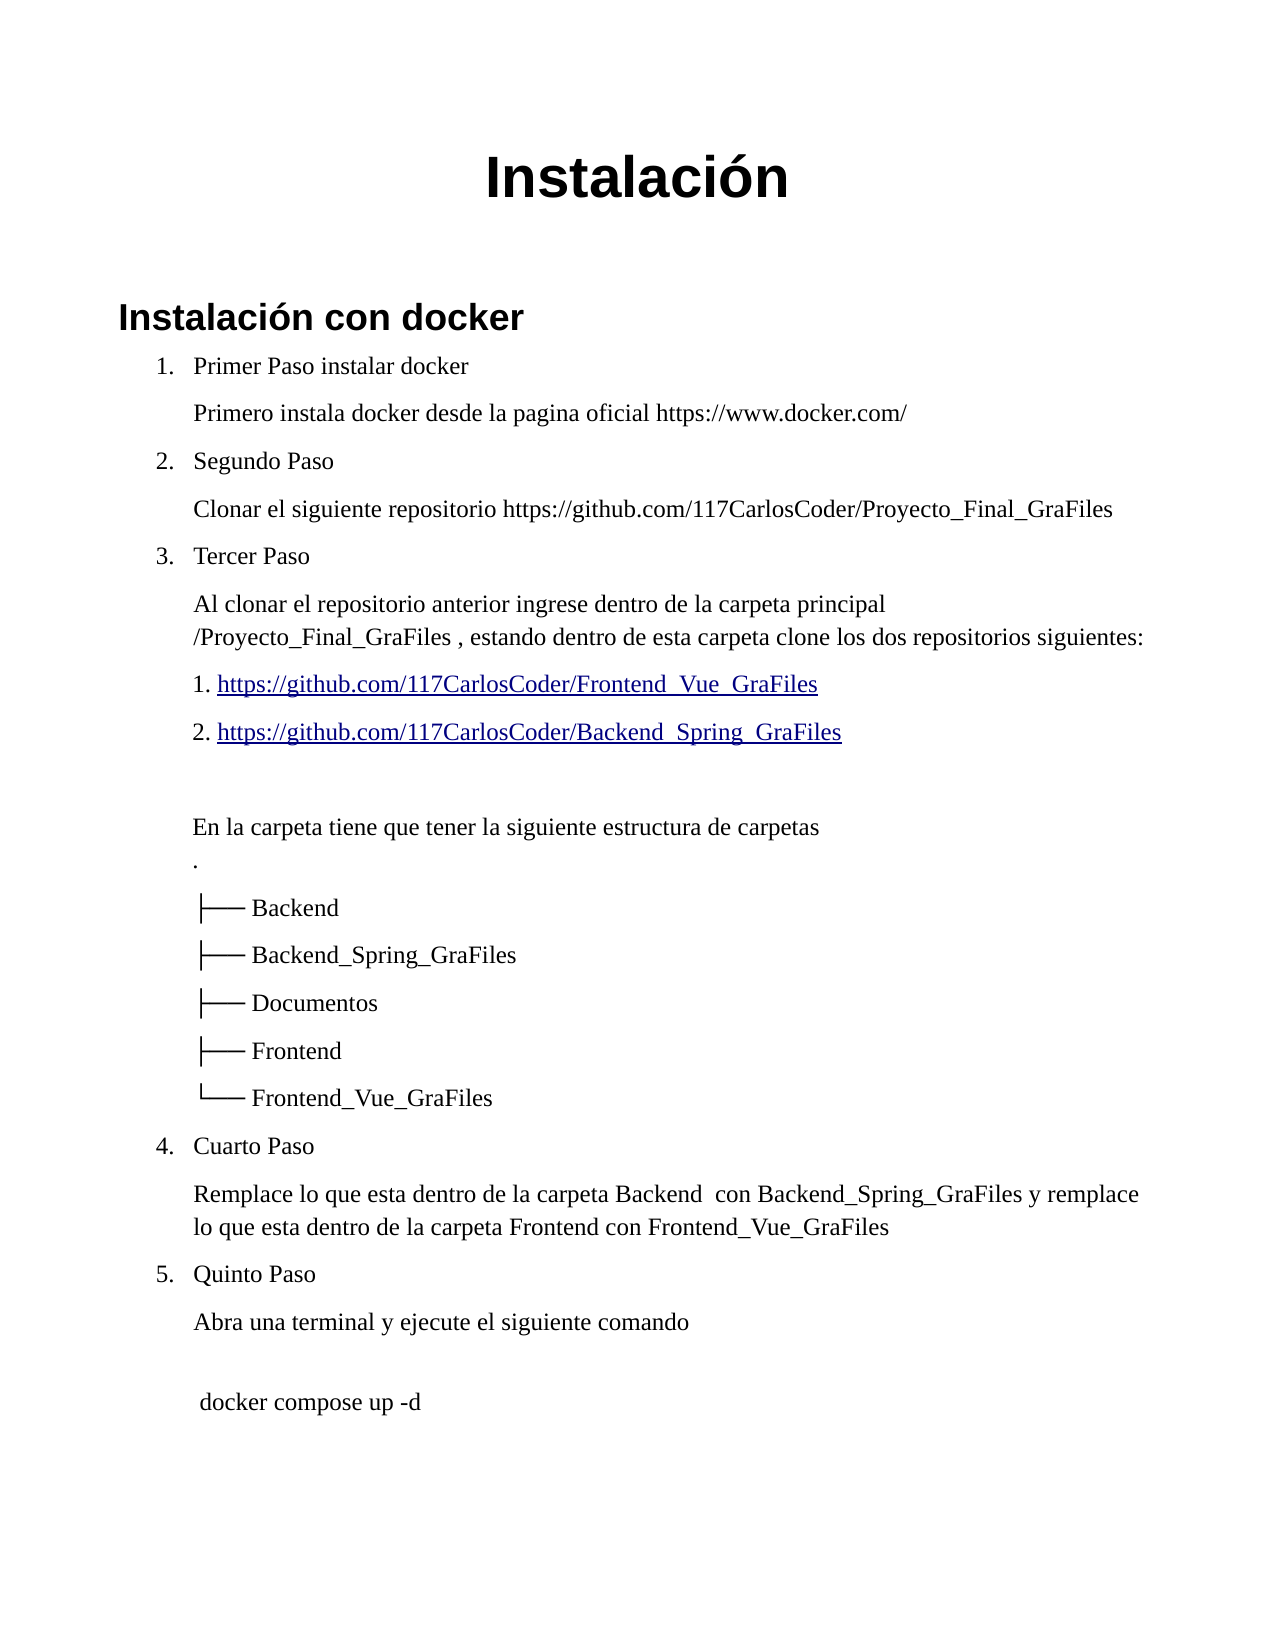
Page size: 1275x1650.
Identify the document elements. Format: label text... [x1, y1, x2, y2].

list Quinto Paso [156, 1259, 1157, 1288]
text ├── Frontend [118, 1036, 200, 1064]
list Cuarto Paso [156, 1131, 1157, 1160]
text ├── Documentos [118, 988, 200, 1017]
subtitle Instalación con docker [118, 295, 1157, 338]
text ├── Backend_Spring_GraFiles [202, 941, 1157, 969]
text ├── Documentos [202, 988, 1157, 1017]
text 1. https://github.com/117CarlosCoder/Frontend_Vue_GraFiles [118, 669, 1157, 698]
text ├── Backend_Spring_GraFiles [118, 941, 200, 969]
text 2. https://github.com/117CarlosCoder/Backend_Spring_GraFiles [118, 717, 1157, 746]
text ├── Backend [118, 893, 200, 922]
text ├── Backend [202, 893, 1157, 922]
list Primero instala docker desde la pagina oficial https://www.docker.com/ [156, 398, 1157, 427]
list Abra una terminal y ejecute el siguiente comando [156, 1307, 1157, 1369]
list Al clonar el repositorio anterior ingrese dentro de la carpeta principal /Proyecto_Final_GraFiles , estando dentro de esta carpeta clone los dos repositorios siguientes: [156, 589, 1157, 651]
list Remplace lo que esta dentro de la carpeta Backend con Backend_Spring_GraFiles y remplace lo que esta dentro de la carpeta Frontend con Frontend_Vue_GraFiles [156, 1179, 1157, 1240]
list Clonar el siguiente repositorio https://github.com/117CarlosCoder/Proyecto_Final_GraFiles [156, 494, 1157, 522]
text └── Frontend_Vue_GraFiles [118, 1083, 1157, 1112]
list Tercer Paso [156, 541, 1157, 570]
list Segundo Paso [156, 446, 1157, 475]
list Primer Paso instalar docker [156, 351, 1157, 380]
title Instalación [118, 143, 1157, 210]
text ├── Frontend [202, 1036, 1157, 1064]
text En la carpeta tiene que tener la siguiente estructura de carpetas . [118, 812, 1157, 874]
list docker compose up -d [156, 1387, 1157, 1416]
